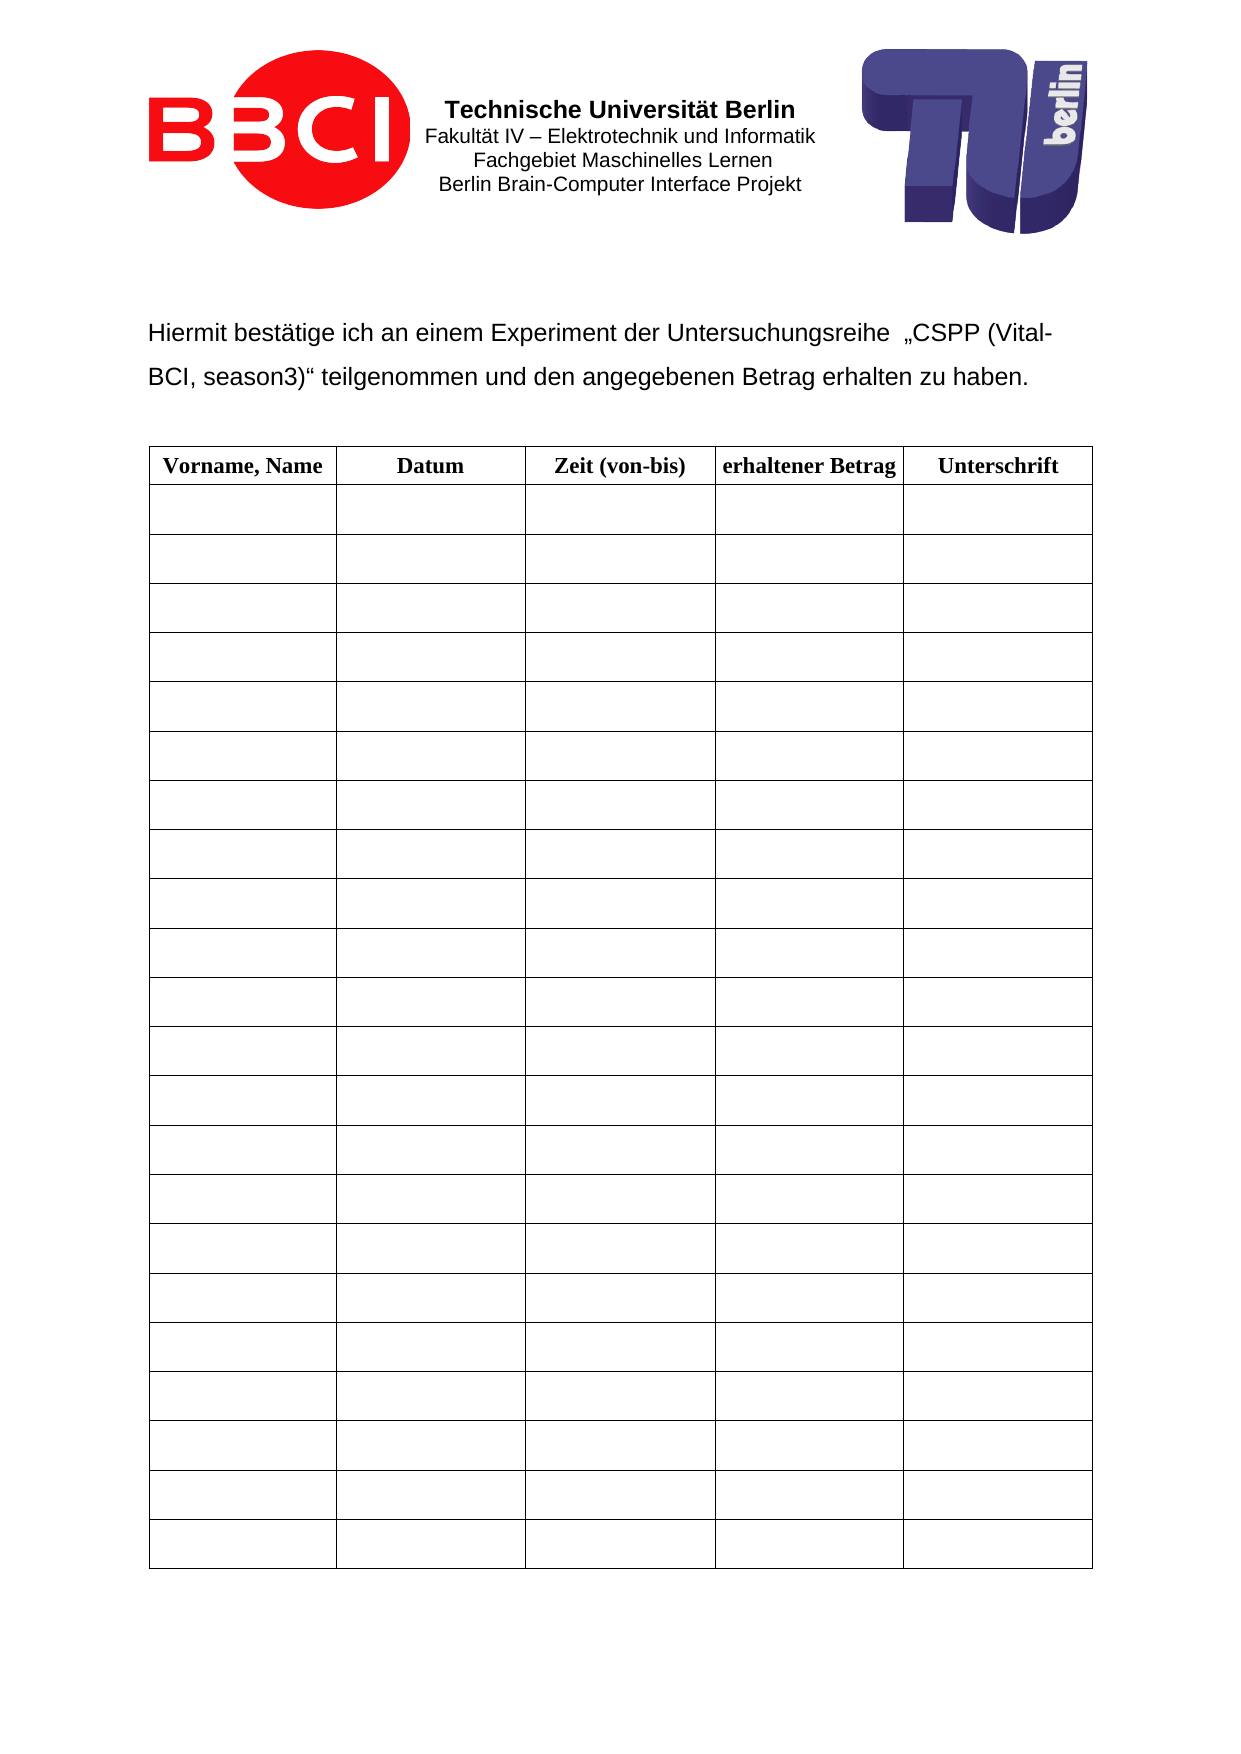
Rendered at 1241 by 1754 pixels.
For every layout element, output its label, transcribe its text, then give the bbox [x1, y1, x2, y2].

table_cell [337, 485, 525, 533]
table_cell [904, 1224, 1092, 1272]
table_cell [904, 879, 1092, 928]
table_cell [337, 1224, 525, 1272]
table_cell [337, 633, 525, 681]
table_cell [716, 1323, 903, 1371]
table_cell [150, 1076, 336, 1125]
table_cell [150, 1372, 336, 1420]
table_cell [526, 1224, 715, 1272]
table_cell [716, 879, 903, 928]
table_header Datum [337, 447, 525, 484]
table_cell [716, 1471, 903, 1519]
table_cell [150, 535, 336, 583]
table_cell [526, 1323, 715, 1371]
table_cell [150, 1027, 336, 1075]
table_cell [526, 1471, 715, 1519]
table_cell [904, 781, 1092, 829]
table_cell [716, 1027, 903, 1075]
table_cell [337, 830, 525, 878]
table_cell [904, 1471, 1092, 1519]
table_cell [150, 879, 336, 928]
table_cell [150, 1175, 336, 1223]
table_cell [526, 1076, 715, 1125]
table_cell [150, 978, 336, 1026]
table_cell [904, 1126, 1092, 1174]
table_cell [526, 929, 715, 977]
table_cell [716, 682, 903, 731]
table_cell [716, 1076, 903, 1125]
table_cell [337, 978, 525, 1026]
table_cell [716, 830, 903, 878]
table_cell [716, 978, 903, 1026]
table_cell [716, 1520, 903, 1568]
table_cell [150, 781, 336, 829]
table_cell [716, 535, 903, 583]
table_cell [526, 1175, 715, 1223]
table_cell [716, 1224, 903, 1272]
table_cell [150, 1274, 336, 1322]
table_cell [716, 1126, 903, 1174]
table_cell [904, 830, 1092, 878]
table_cell [337, 1076, 525, 1125]
table_cell [150, 633, 336, 681]
table_cell [150, 682, 336, 731]
table_cell [337, 1421, 525, 1469]
table_cell [904, 929, 1092, 977]
table_cell [337, 1175, 525, 1223]
table_cell [716, 929, 903, 977]
table_cell [337, 879, 525, 928]
table_cell [526, 1520, 715, 1568]
table_cell [526, 781, 715, 829]
picture [149, 50, 410, 209]
table_cell [337, 1126, 525, 1174]
table_cell [526, 682, 715, 731]
table_cell [526, 535, 715, 583]
table_cell [150, 1323, 336, 1371]
picture [861, 49, 1088, 234]
table_cell [526, 1372, 715, 1420]
table_cell [526, 633, 715, 681]
table_header Vorname, Name [150, 447, 336, 484]
table_cell [716, 485, 903, 533]
table_cell [337, 1520, 525, 1568]
table_cell [526, 978, 715, 1026]
table_cell [904, 485, 1092, 533]
table_cell [904, 1175, 1092, 1223]
table_cell [904, 1274, 1092, 1322]
table_cell [904, 978, 1092, 1026]
table_cell [337, 732, 525, 780]
table_cell [337, 1372, 525, 1420]
table_cell [150, 830, 336, 878]
table_cell [150, 1421, 336, 1469]
table_cell [150, 732, 336, 780]
table_cell [337, 535, 525, 583]
table_cell [904, 1372, 1092, 1420]
table_cell [150, 584, 336, 632]
table_cell [150, 1224, 336, 1272]
table_cell [526, 1274, 715, 1322]
table_cell [150, 1471, 336, 1519]
table_cell [150, 929, 336, 977]
table_cell [904, 732, 1092, 780]
table_cell [526, 1421, 715, 1469]
table_cell [904, 1076, 1092, 1125]
table_header Unterschrift [904, 447, 1092, 484]
table_cell [904, 535, 1092, 583]
table_cell [526, 732, 715, 780]
table_cell [337, 1323, 525, 1371]
table_cell [904, 682, 1092, 731]
table_cell [716, 781, 903, 829]
table_cell [337, 1471, 525, 1519]
table_cell [904, 1520, 1092, 1568]
table_cell [904, 1323, 1092, 1371]
table_cell [716, 1274, 903, 1322]
table_cell [904, 633, 1092, 681]
table_header erhaltener Betrag [716, 447, 903, 484]
table_cell [904, 1421, 1092, 1469]
table_cell [716, 1372, 903, 1420]
table_cell [526, 879, 715, 928]
table_cell [150, 485, 336, 533]
table_cell [337, 1027, 525, 1075]
table_cell [716, 1421, 903, 1469]
table_cell [526, 485, 715, 533]
table_cell [337, 929, 525, 977]
text Hiermit bestätige ich an einem Experiment der Untersuchungsreihe „CSPP (Vital-BCI, season3)“ teilgenommen und den angegebenen Betrag erhalten zu haben. [148, 318, 1092, 390]
table_cell [526, 1027, 715, 1075]
table_cell [716, 633, 903, 681]
table_cell [716, 732, 903, 780]
table_cell [337, 682, 525, 731]
table_cell [150, 1126, 336, 1174]
table_cell [716, 1175, 903, 1223]
table_cell [526, 584, 715, 632]
table_cell [526, 1126, 715, 1174]
table_cell [337, 781, 525, 829]
table_cell [337, 584, 525, 632]
table_cell [716, 584, 903, 632]
table_cell [904, 1027, 1092, 1075]
table_cell [526, 830, 715, 878]
table_cell [904, 584, 1092, 632]
table_header Zeit (von-bis) [526, 447, 715, 484]
table_cell [337, 1274, 525, 1322]
table_cell [150, 1520, 336, 1568]
